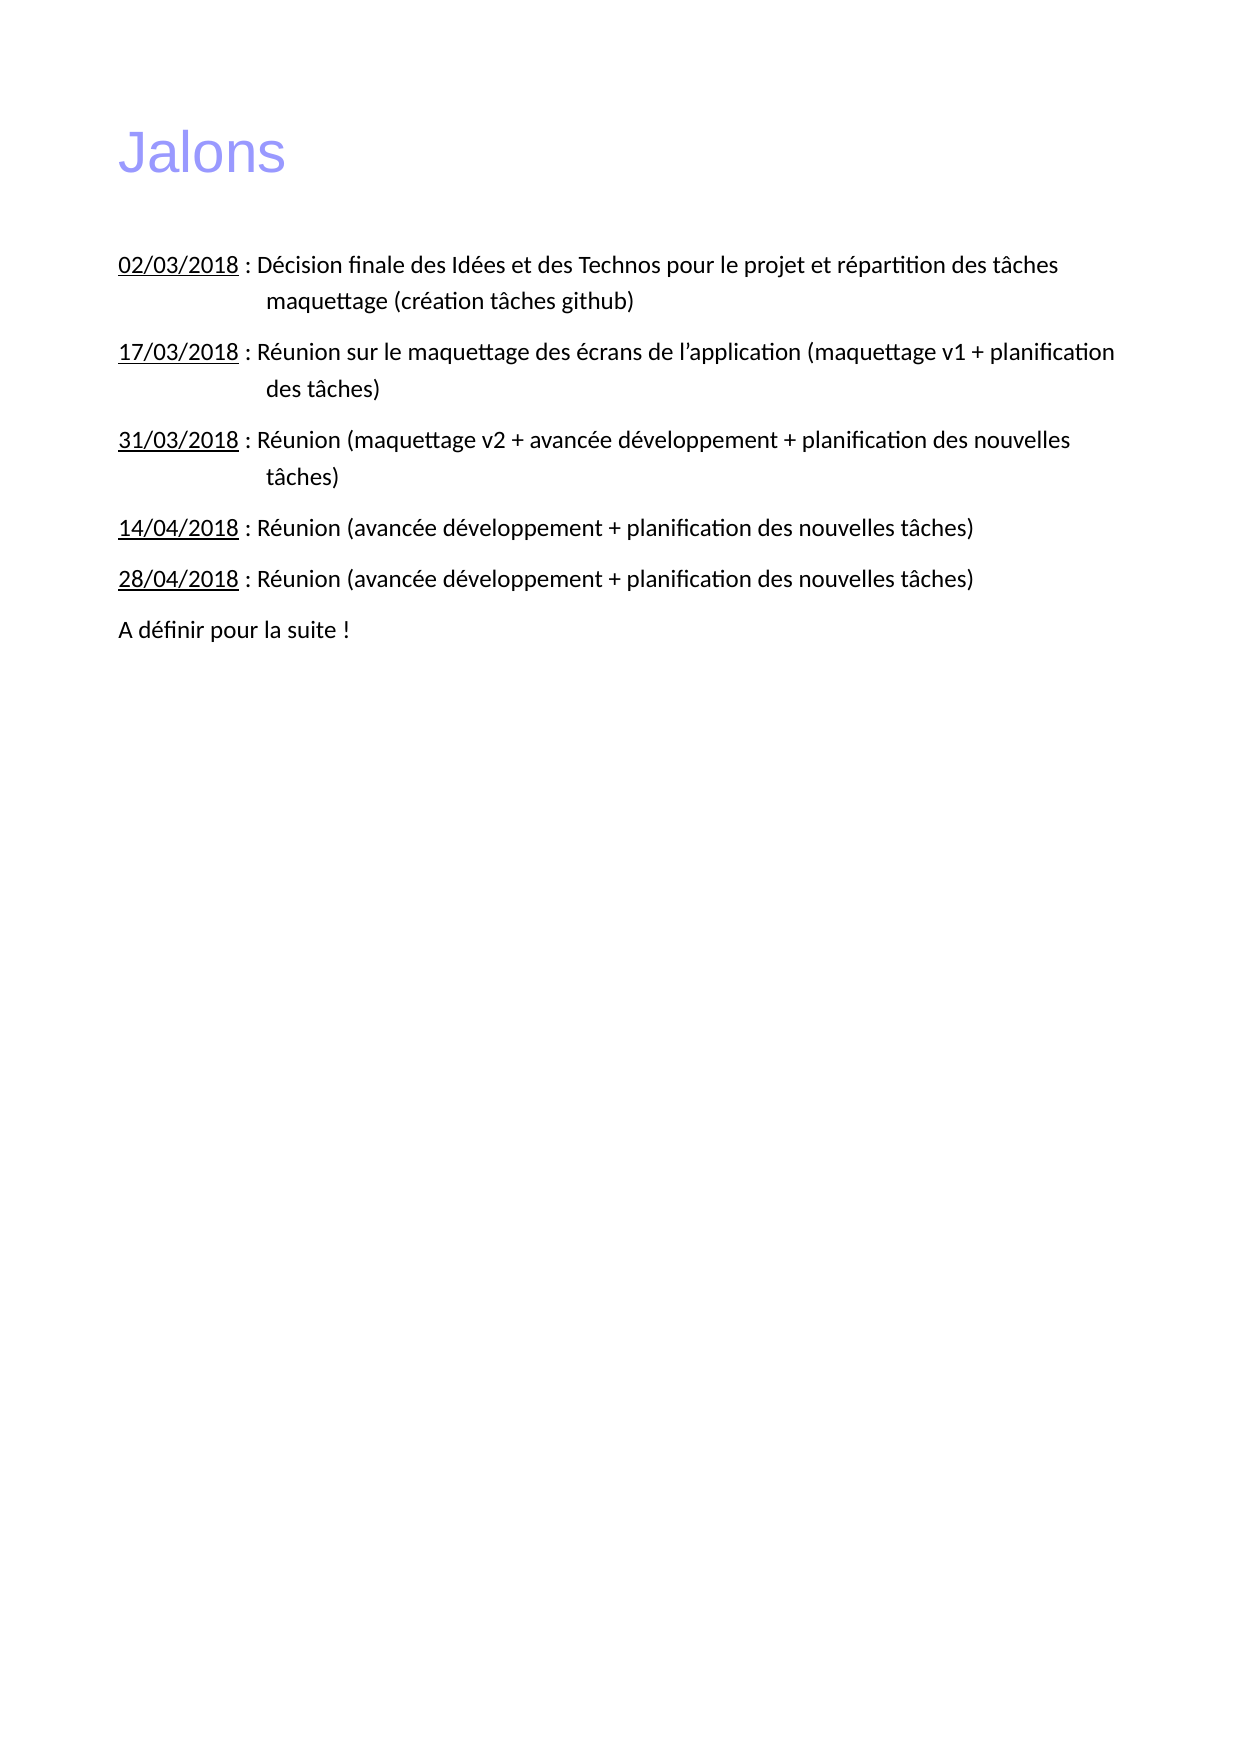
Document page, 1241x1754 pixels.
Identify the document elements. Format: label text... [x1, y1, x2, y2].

text 14/04/2018 : Réunion (avancée développement + planification des nouvelles tâches) [118, 512, 1122, 542]
text A définir pour la suite ! [118, 614, 1122, 645]
text 28/04/2018 : Réunion (avancée développement + planification des nouvelles tâches) [118, 563, 1122, 594]
text 17/03/2018 : Réunion sur le maquettage des écrans de l’application (maquettage v1 + planification des tâches) [118, 337, 1122, 404]
subtitle Jalons [118, 118, 1122, 185]
text 31/03/2018 : Réunion (maquettage v2 + avancée développement + planification des nouvelles tâches) [118, 424, 1122, 491]
text 02/03/2018 : Décision finale des Idées et des Technos pour le projet et répartition des tâches maquettage (création tâches github) [118, 249, 1122, 316]
